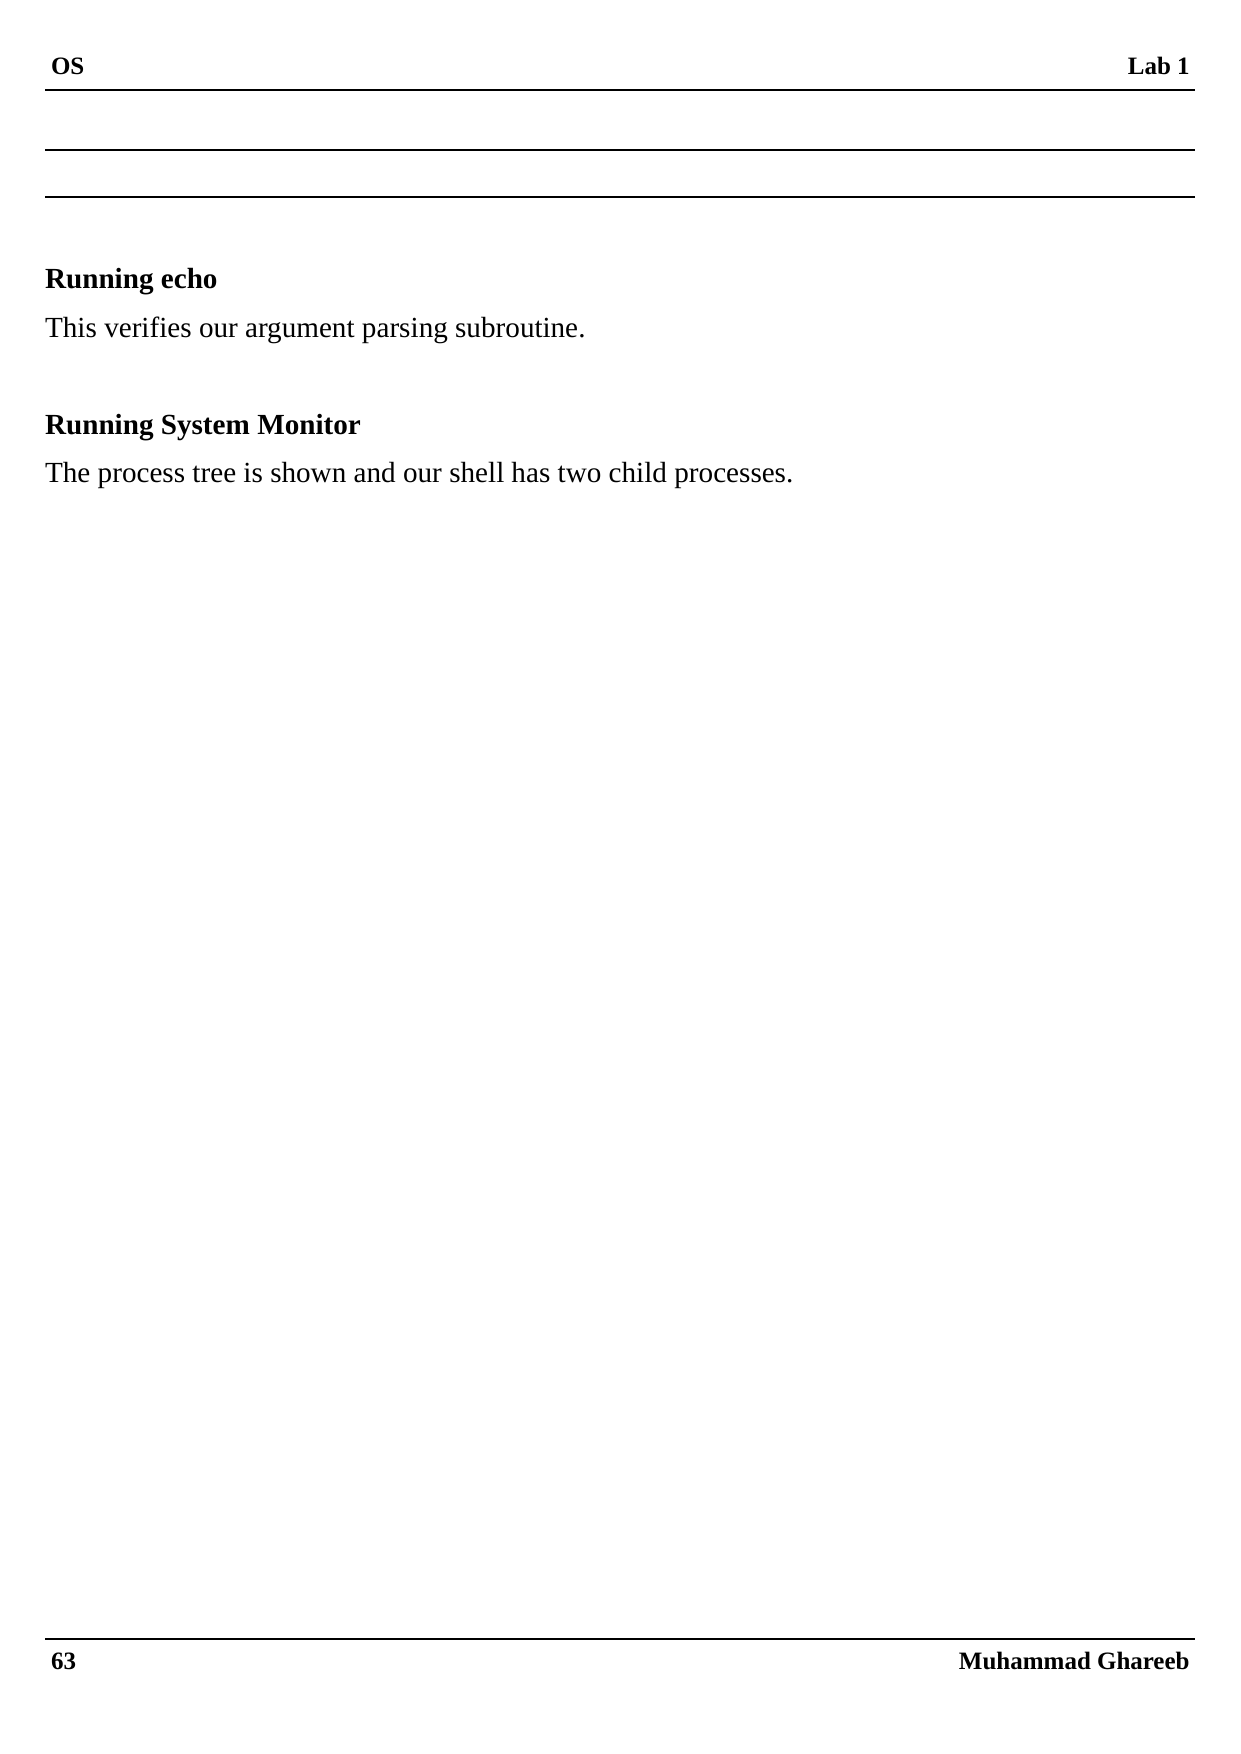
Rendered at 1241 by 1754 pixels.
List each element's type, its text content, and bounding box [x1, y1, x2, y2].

text This verifies our argument parsing subroutine. [45, 310, 1195, 343]
text Running echo [45, 261, 1195, 295]
text Running System Monitor [45, 407, 1195, 440]
text The process tree is shown and our shell has two child processes. [45, 455, 1195, 489]
